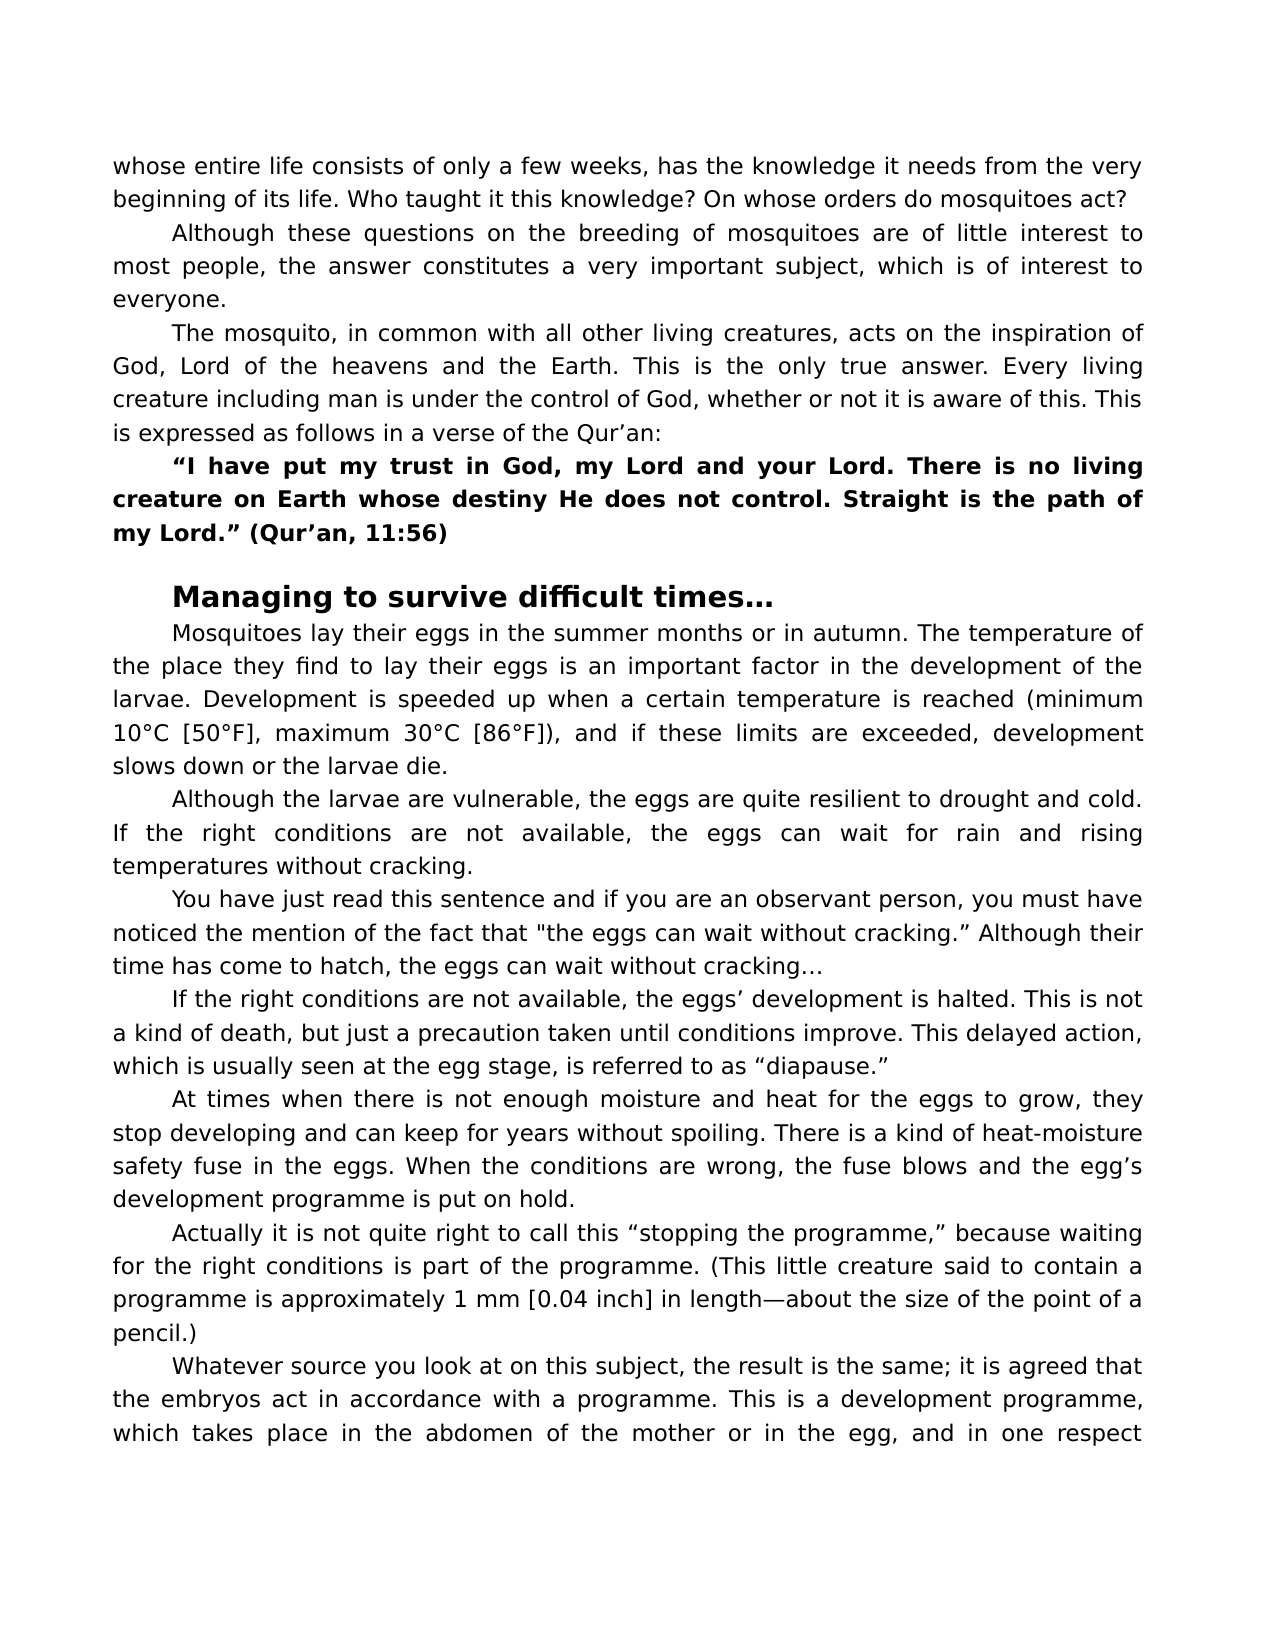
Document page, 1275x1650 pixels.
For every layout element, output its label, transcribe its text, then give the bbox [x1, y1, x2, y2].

text The mosquito, in common with all other living creatures, acts on the inspiration of God, Lord of the heavens and the Earth. This is the only true answer. Every living creature including man is under the control of God, whether or not it is aware of this. This is expressed as follows in a verse of the Qur’an: [112, 314, 1145, 448]
text Actually it is not quite right to call this “stopping the programme,” because waiting for the right conditions is part of the programme. (This little creature said to contain a programme is approximately 1 mm [0.04 inch] in length—about the size of the point of a pencil.) [112, 1214, 1145, 1348]
text Managing to survive difficult times… [112, 581, 1145, 614]
text If the right conditions are not available, the eggs’ development is halted. This is not a kind of death, but just a precaution taken until conditions improve. This delayed action, which is usually seen at the egg stage, is referred to as “diapause.” [112, 981, 1145, 1081]
text whose entire life consists of only a few weeks, has the knowledge it needs from the very beginning of its life. Who taught it this knowledge? On whose orders do mosquitoes act? [112, 148, 1145, 214]
text Although these questions on the breeding of mosquitoes are of little interest to most people, the answer constitutes a very important subject, which is of interest to everyone. [112, 214, 1145, 314]
text You have just read this sentence and if you are an observant person, you must have noticed the mention of the fact that "the eggs can wait without cracking.” Although their time has come to hatch, the eggs can wait without cracking… [112, 881, 1145, 981]
text Although the larvae are vulnerable, the eggs are quite resilient to drought and cold. If the right conditions are not available, the eggs can wait for rain and rising temperatures without cracking. [112, 781, 1145, 881]
text Whatever source you look at on this subject, the result is the same; it is agreed that the embryos act in accordance with a programme. This is a development programme, which takes place in the abdomen of the mother or in the egg, and in one respect [112, 1348, 1145, 1448]
text At times when there is not enough moisture and heat for the eggs to grow, they stop developing and can keep for years without spoiling. There is a kind of heat-moisture safety fuse in the eggs. When the conditions are wrong, the fuse blows and the egg’s development programme is put on hold. [112, 1081, 1145, 1214]
text Mosquitoes lay their eggs in the summer months or in autumn. The temperature of the place they find to lay their eggs is an important factor in the development of the larvae. Development is speeded up when a certain temperature is reached (minimum 10°C [50°F], maximum 30°C [86°F]), and if these limits are exceeded, development slows down or the larvae die. [112, 614, 1145, 781]
text “I have put my trust in God, my Lord and your Lord. There is no living creature on Earth whose destiny He does not control. Straight is the path of my Lord.” (Qur’an, 11:56) [112, 448, 1145, 548]
